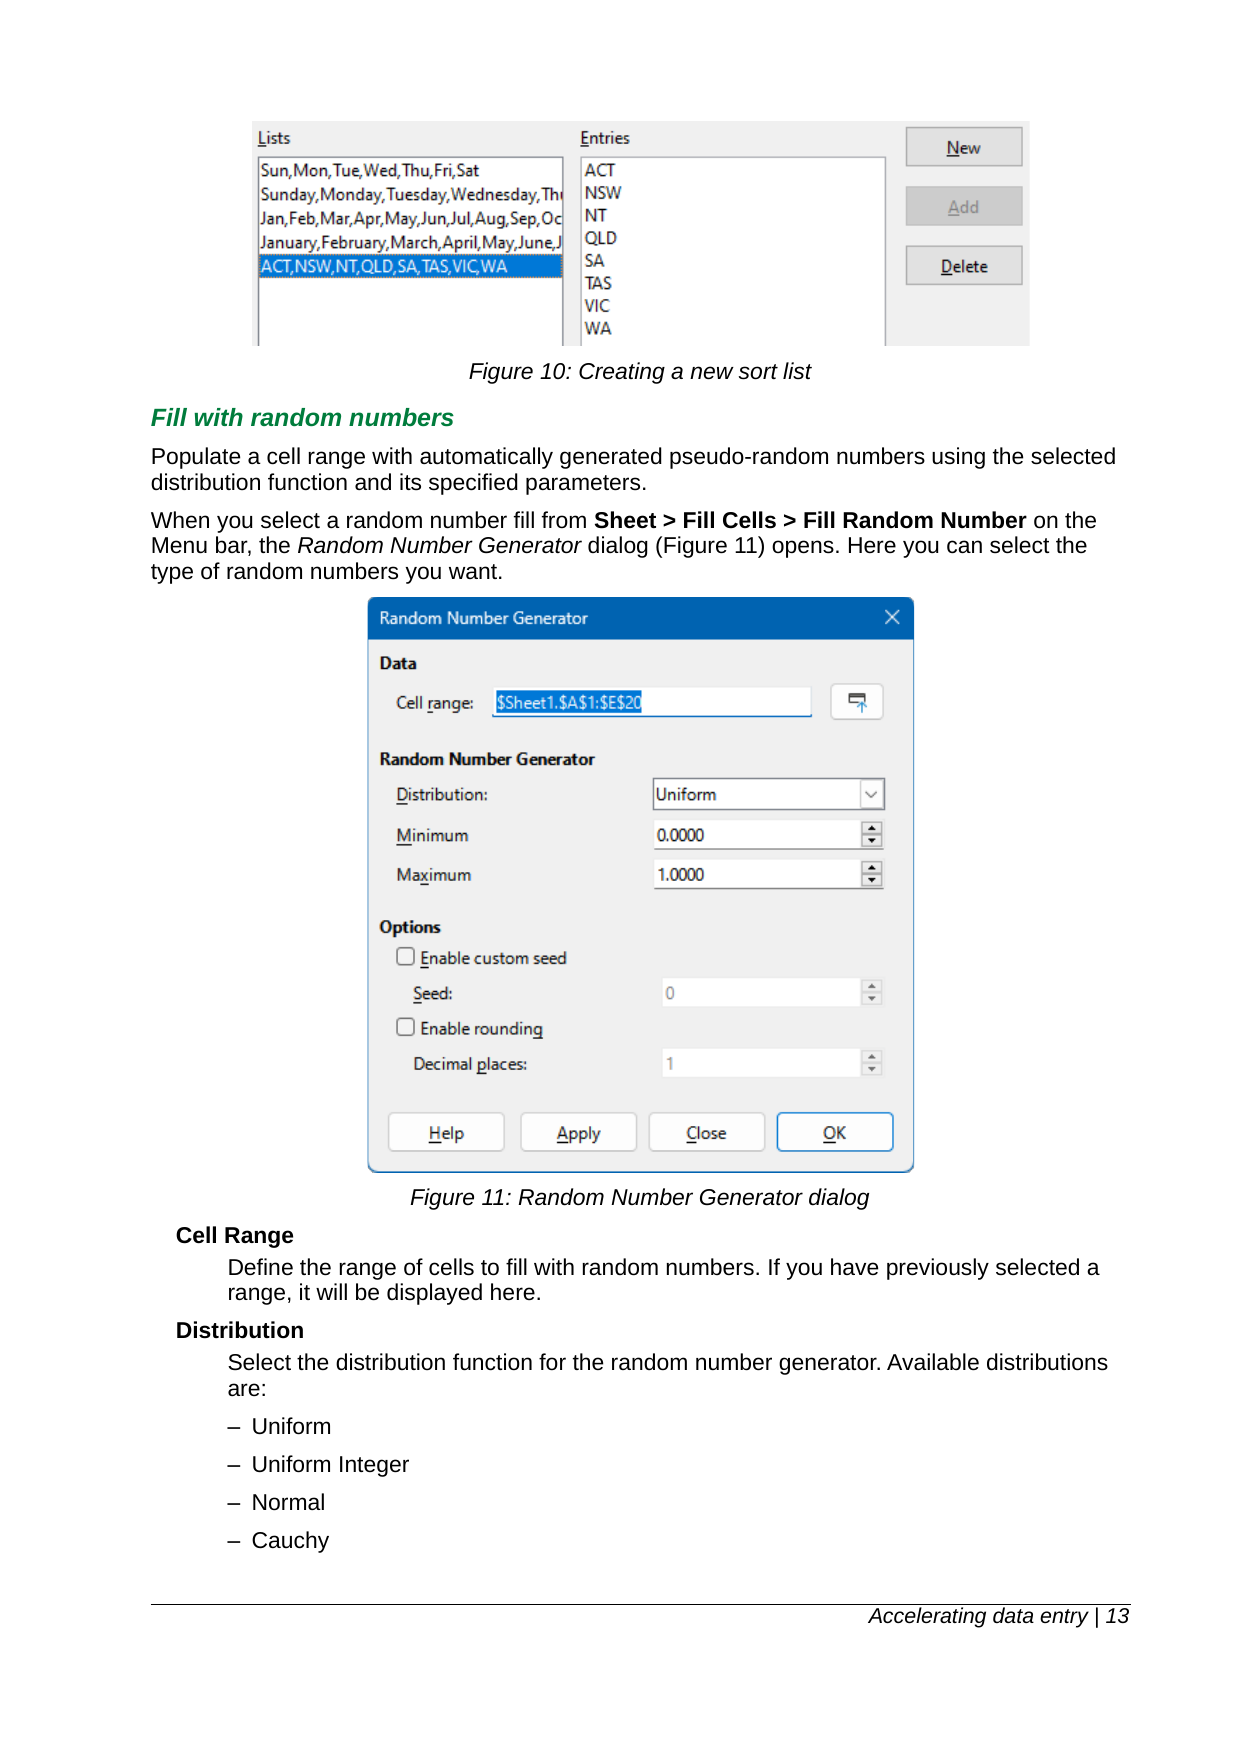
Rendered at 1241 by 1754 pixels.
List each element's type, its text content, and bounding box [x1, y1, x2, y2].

text Distribution [176, 1318, 1131, 1344]
text Cell Range [176, 1223, 1131, 1248]
list Cauchy [227, 1528, 1131, 1554]
picture [252, 121, 1030, 346]
text Figure 11: Random Number Generator dialog [367, 1184, 914, 1210]
list Uniform [227, 1414, 1131, 1439]
picture [367, 597, 915, 1173]
text Select the distribution function for the random number generator. Available distributions are: [227, 1350, 1131, 1401]
text Figure 10: Creating a new sort list [252, 358, 1030, 384]
text Populate a cell range with automatically generated pseudo-random numbers using the selected distribution function and its specified parameters. [151, 444, 1131, 495]
list Uniform Integer [227, 1452, 1131, 1478]
list Normal [227, 1490, 1131, 1516]
text When you select a random number fill from Sheet > Fill Cells > Fill Random Number on the Menu bar, the Random Number Generator dialog (Figure 11) opens. Here you can select the type of random numbers you want. [151, 508, 1131, 584]
subtitle Fill with random numbers [151, 403, 1131, 431]
text Define the range of cells to fill with random numbers. If you have previously selected a range, it will be displayed here. [227, 1254, 1131, 1306]
